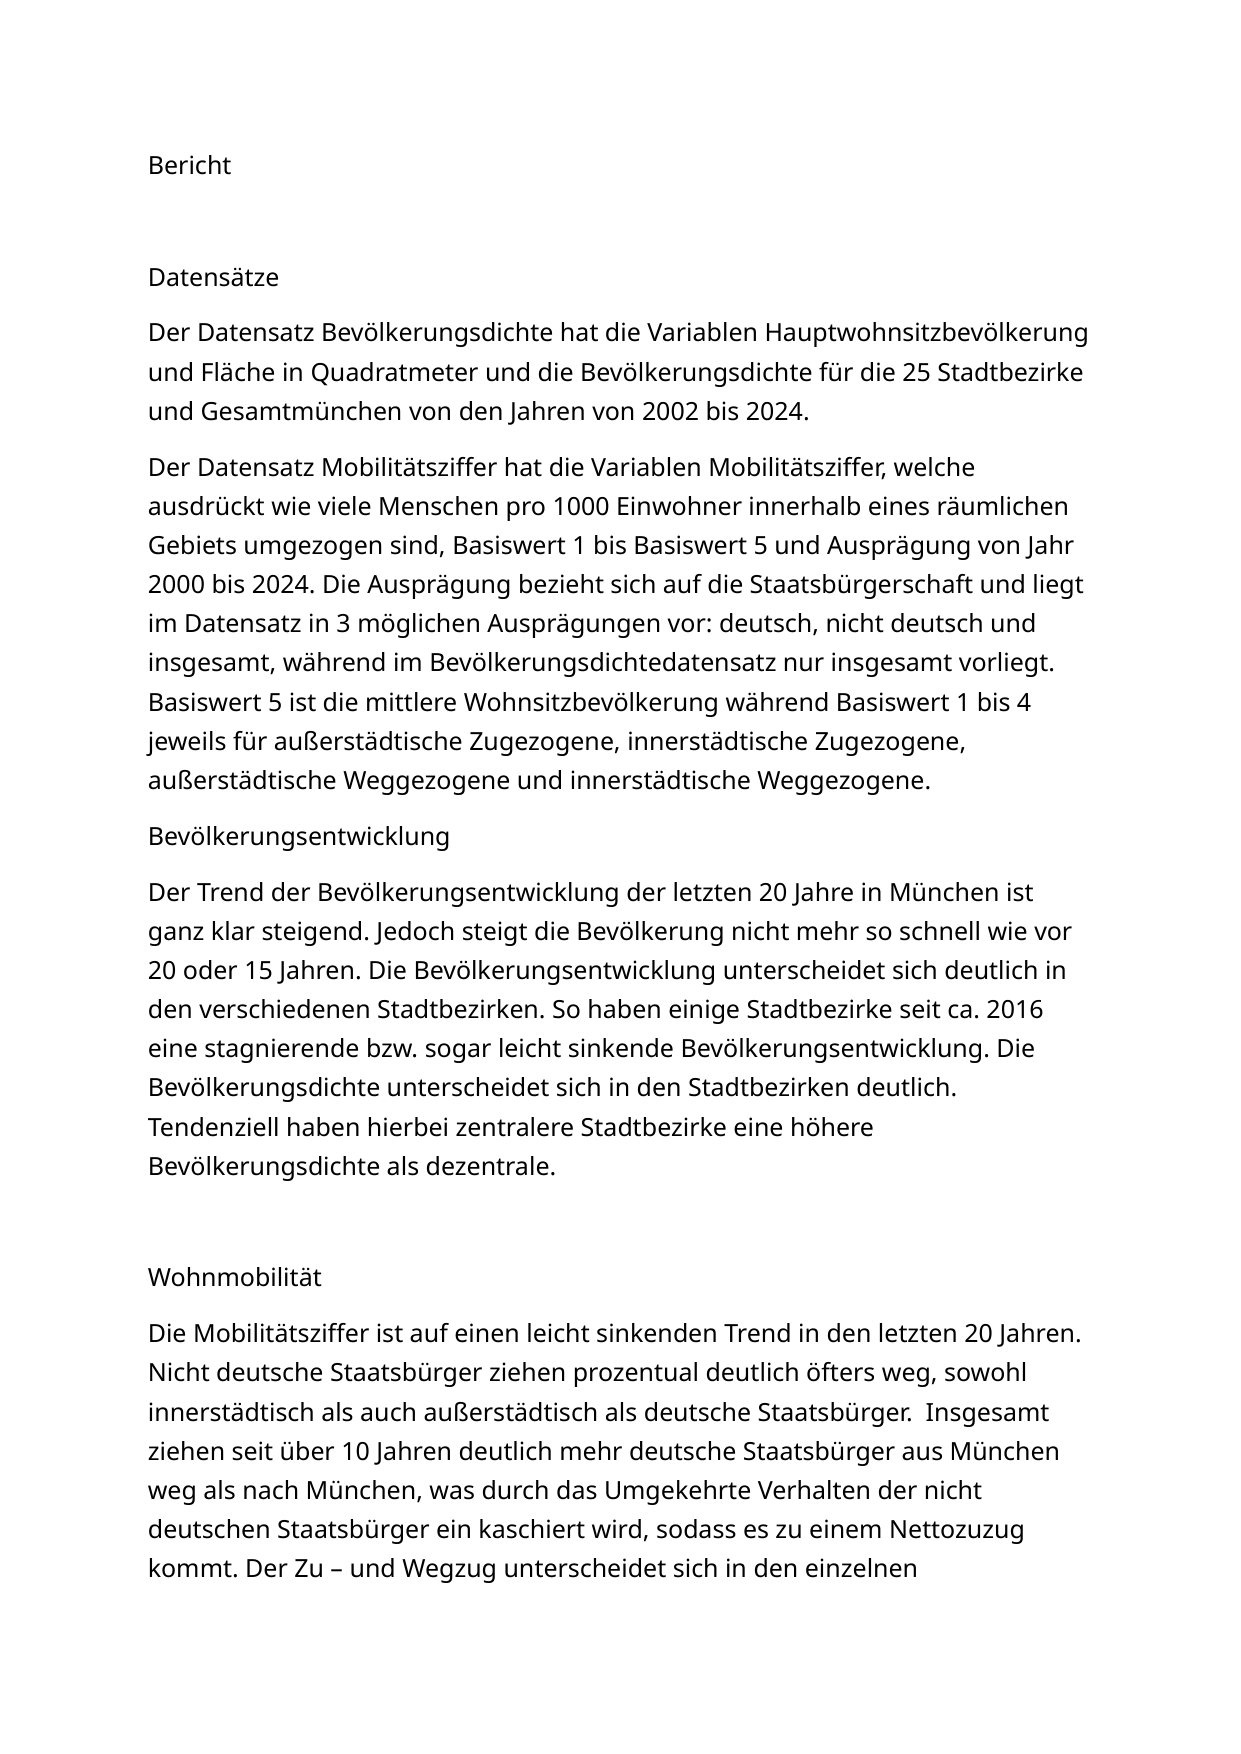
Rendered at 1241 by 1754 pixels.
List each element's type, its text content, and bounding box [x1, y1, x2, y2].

text Bericht [148, 148, 1093, 182]
text Der Trend der Bevölkerungsentwicklung der letzten 20 Jahre in München ist ganz klar steigend. Jedoch steigt die Bevölkerung nicht mehr so schnell wie vor 20 oder 15 Jahren. Die Bevölkerungsentwicklung unterscheidet sich deutlich in den verschiedenen Stadtbezirken. So haben einige Stadtbezirke seit ca. 2016 eine stagnierende bzw. sogar leicht sinkende Bevölkerungsentwicklung. Die Bevölkerungsdichte unterscheidet sich in den Stadtbezirken deutlich. Tendenziell haben hierbei zentralere Stadtbezirke eine höhere Bevölkerungsdichte als dezentrale. [148, 874, 1093, 1182]
text Bevölkerungsentwicklung [148, 818, 1093, 852]
text Der Datensatz Bevölkerungsdichte hat die Variablen Hauptwohnsitzbevölkerung und Fläche in Quadratmeter und die Bevölkerungsdichte für die 25 Stadtbezirke und Gesamtmünchen von den Jahren von 2002 bis 2024. [148, 315, 1093, 427]
text Die Mobilitätsziffer ist auf einen leicht sinkenden Trend in den letzten 20 Jahren. Nicht deutsche Staatsbürger ziehen prozentual deutlich öfters weg, sowohl innerstädtisch als auch außerstädtisch als deutsche Staatsbürger. Insgesamt ziehen seit über 10 Jahren deutlich mehr deutsche Staatsbürger aus München weg als nach München, was durch das Umgekehrte Verhalten der nicht deutschen Staatsbürger ein kaschiert wird, sodass es zu einem Nettozuzug kommt. Der Zu – und Wegzug unterscheidet sich in den einzelnen [148, 1316, 1093, 1585]
text Der Datensatz Mobilitätsziffer hat die Variablen Mobilitätsziffer, welche ausdrückt wie viele Menschen pro 1000 Einwohner innerhalb eines räumlichen Gebiets umgezogen sind, Basiswert 1 bis Basiswert 5 und Ausprägung von Jahr 2000 bis 2024. Die Ausprägung bezieht sich auf die Staatsbürgerschaft und liegt im Datensatz in 3 möglichen Ausprägungen vor: deutsch, nicht deutsch und insgesamt, während im Bevölkerungsdichtedatensatz nur insgesamt vorliegt. Basiswert 5 ist die mittlere Wohnsitzbevölkerung während Basiswert 1 bis 4 jeweils für außerstädtische Zugezogene, innerstädtische Zugezogene, außerstädtische Weggezogene und innerstädtische Weggezogene. [148, 449, 1093, 797]
text Datensätze [148, 259, 1093, 293]
text Wohnmobilität [148, 1260, 1093, 1294]
